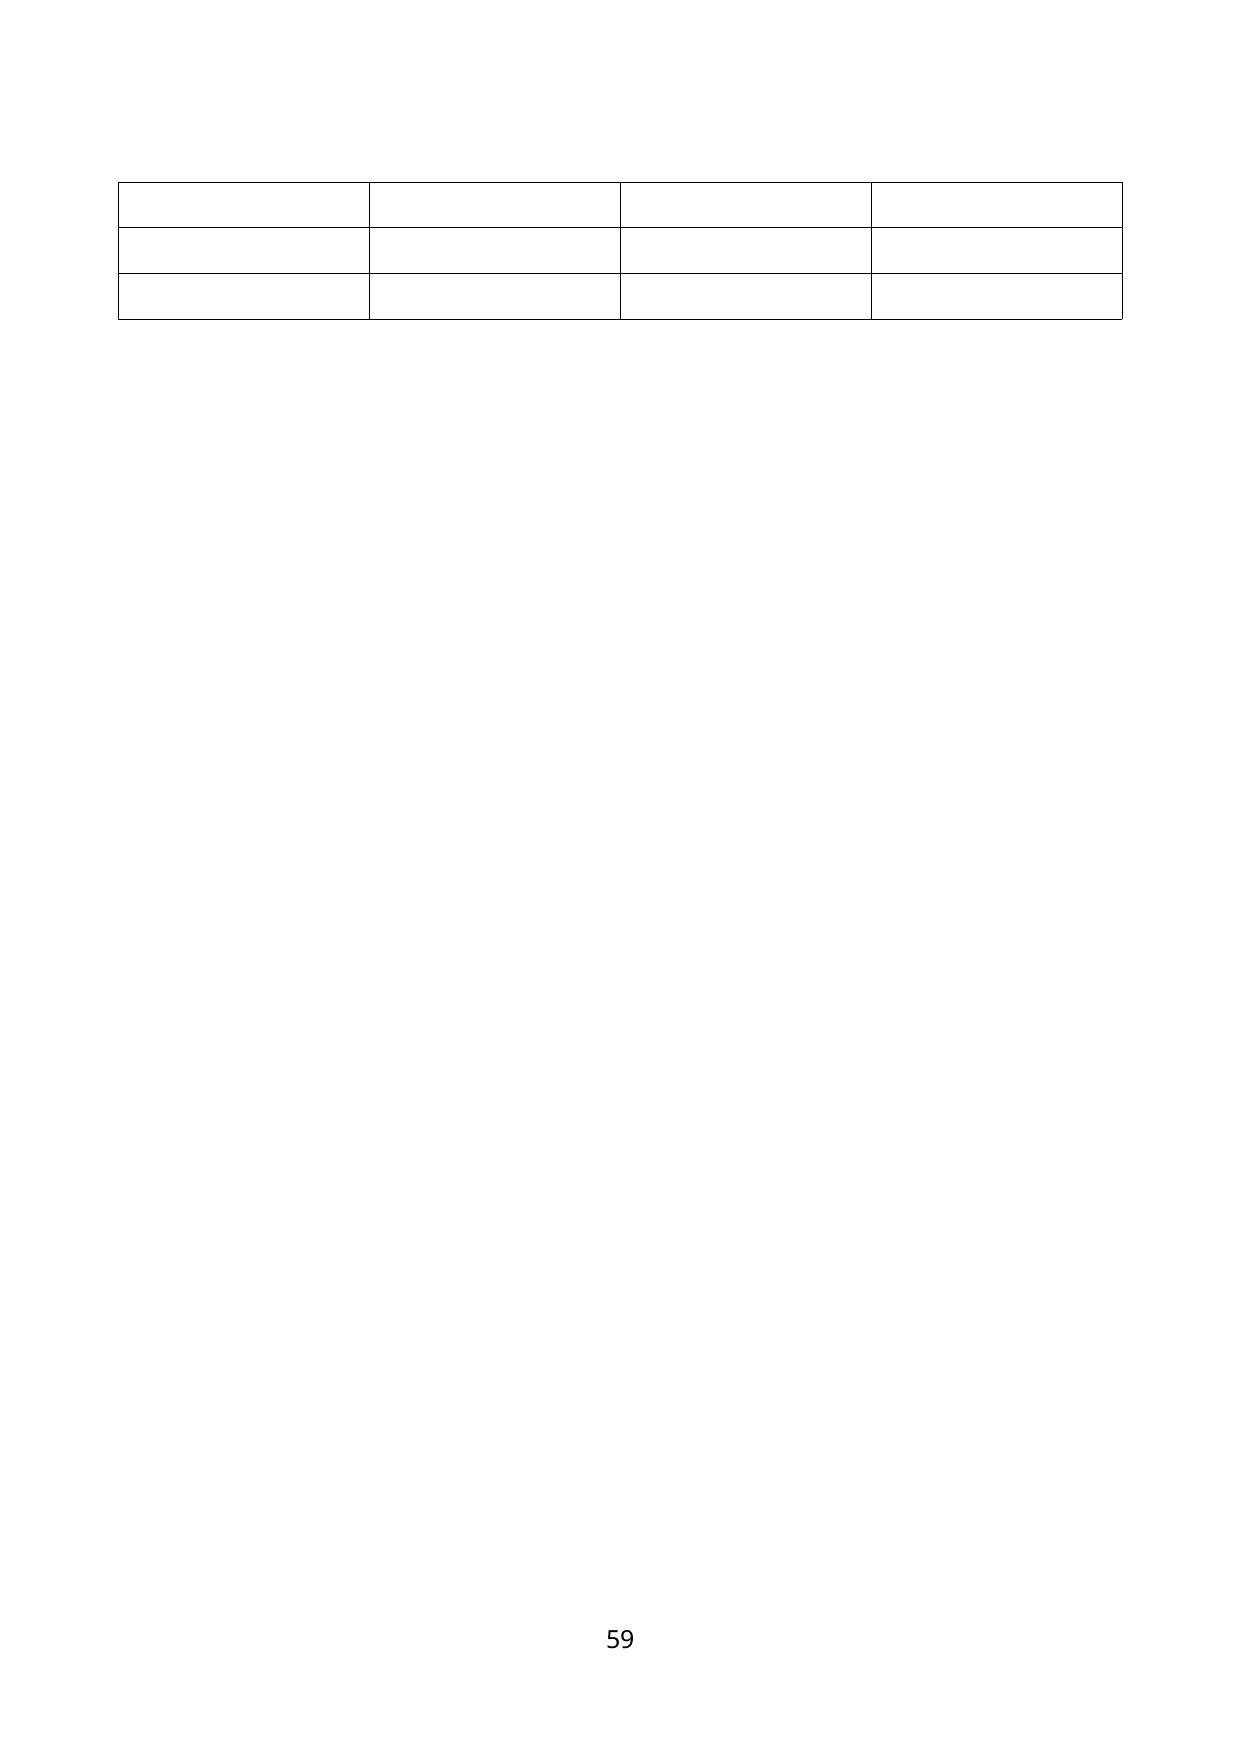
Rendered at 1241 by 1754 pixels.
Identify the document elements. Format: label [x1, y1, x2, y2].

table_cell [119, 274, 369, 318]
table_cell [872, 228, 1122, 273]
table_cell [621, 183, 871, 227]
table_cell [872, 183, 1122, 227]
table_cell [621, 274, 871, 318]
table_cell [621, 228, 871, 273]
table_cell [370, 274, 620, 318]
table_cell [872, 274, 1122, 318]
table_cell [119, 228, 369, 273]
table_cell [119, 183, 369, 227]
table_cell [370, 183, 620, 227]
table_cell [370, 228, 620, 273]
